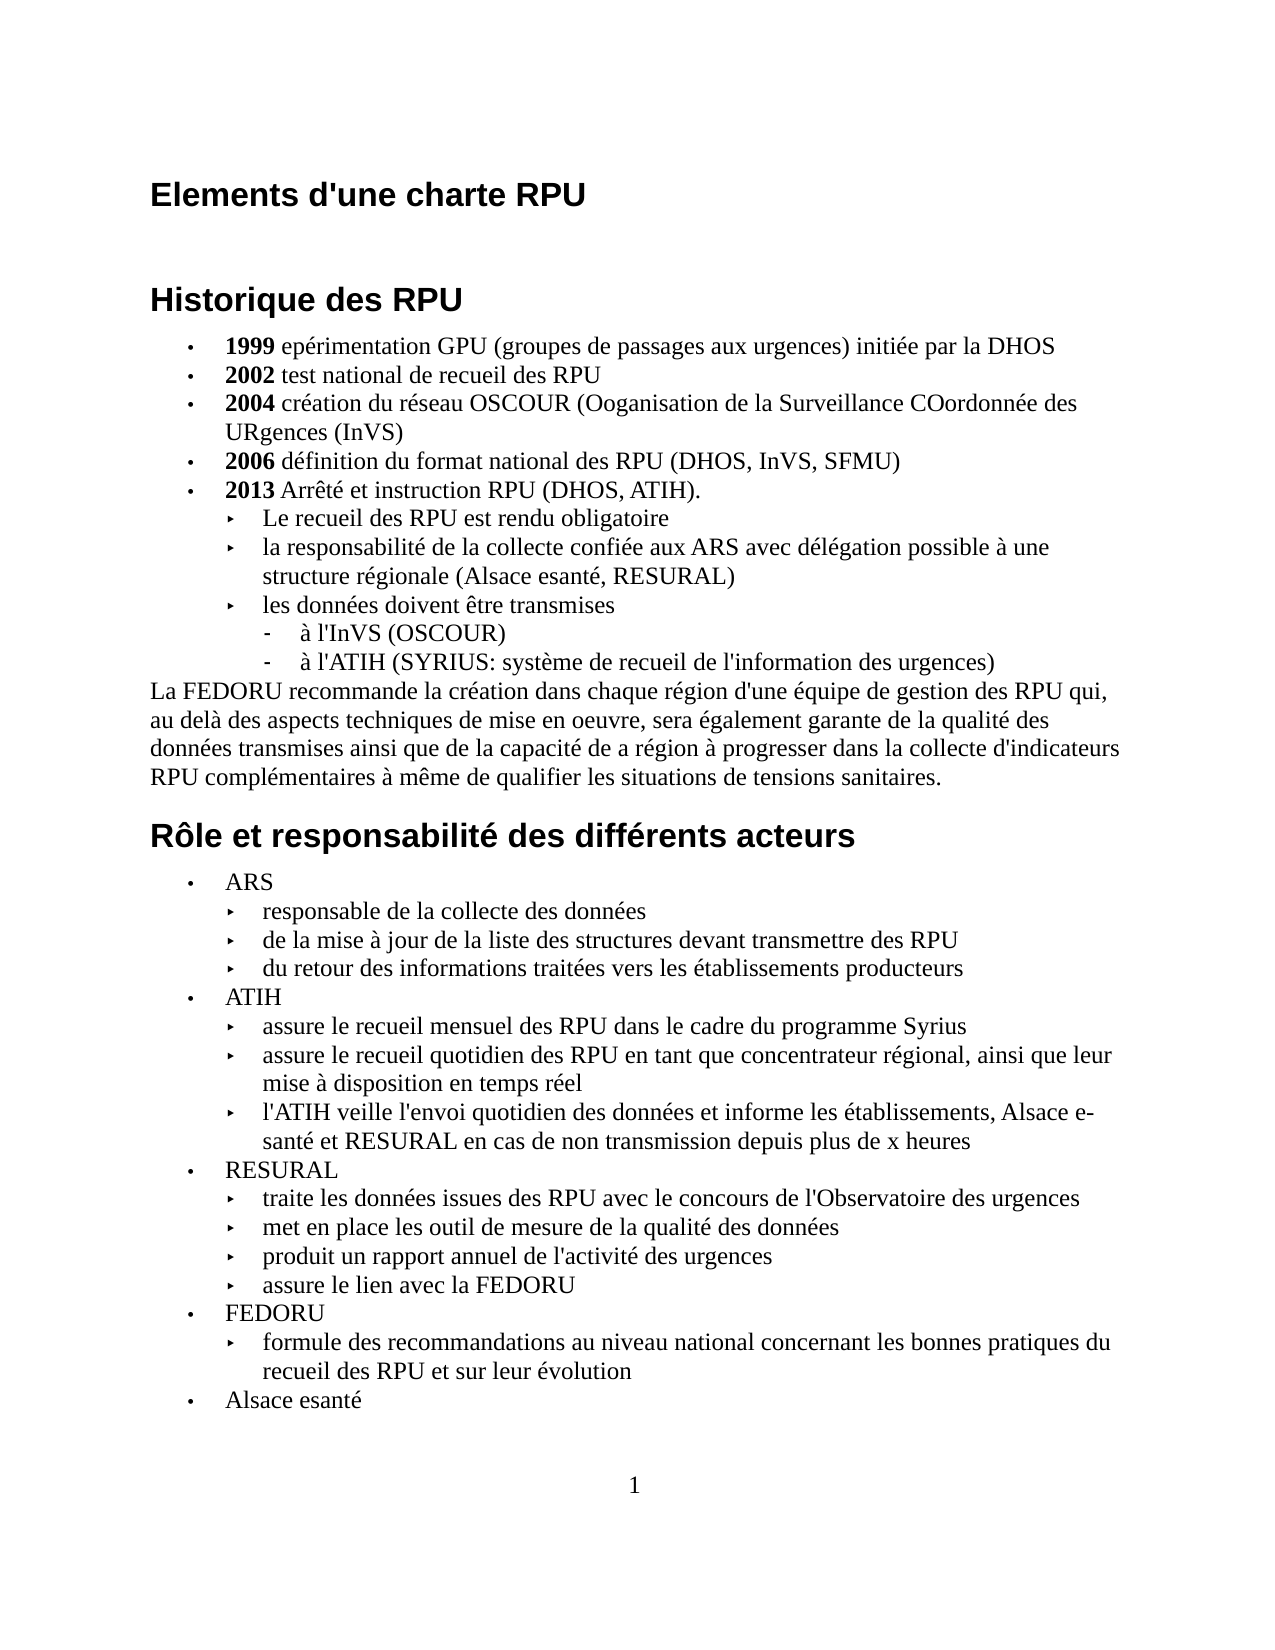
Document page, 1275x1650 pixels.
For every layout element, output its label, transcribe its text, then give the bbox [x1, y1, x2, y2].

list RESURAL [187, 1155, 1125, 1183]
subtitle Rôle et responsabilité des différents acteurs [150, 816, 1125, 855]
list 2013 Arrêté et instruction RPU (DHOS, ATIH). [187, 475, 1125, 503]
subtitle Historique des RPU [150, 280, 1125, 318]
list FEDORU [187, 1298, 1125, 1327]
list les données doivent être transmises [225, 590, 1125, 618]
list produit un rapport annuel de l'activité des urgences [225, 1241, 1125, 1270]
list à l'ATIH (SYRIUS: système de recueil de l'information des urgences) [262, 647, 1125, 676]
list traite les données issues des RPU avec le concours de l'Observatoire des urgences [225, 1183, 1125, 1212]
list l'ATIH veille l'envoi quotidien des données et informe les établissements, Alsace e-santé et RESURAL en cas de non transmission depuis plus de x heures [225, 1097, 1125, 1155]
list assure le recueil mensuel des RPU dans le cadre du programme Syrius [225, 1011, 1125, 1040]
list Le recueil des RPU est rendu obligatoire [225, 503, 1125, 532]
list de la mise à jour de la liste des structures devant transmettre des RPU [225, 925, 1125, 953]
list assure le recueil quotidien des RPU en tant que concentrateur régional, ainsi que leur mise à disposition en temps réel [225, 1040, 1125, 1097]
list met en place les outil de mesure de la qualité des données [225, 1212, 1125, 1241]
list ARS [187, 867, 1125, 896]
text La FEDORU recommande la création dans chaque région d'une équipe de gestion des RPU qui, au delà des aspects techniques de mise en oeuvre, sera également garante de la qualité des données transmises ainsi que de la capacité de a région à progresser dans la collecte d'indicateurs RPU complémentaires à même de qualifier les situations de tensions sanitaires. [150, 676, 1125, 791]
list 2006 définition du format national des RPU (DHOS, InVS, SFMU) [187, 446, 1125, 475]
list la responsabilité de la collecte confiée aux ARS avec délégation possible à une structure régionale (Alsace esanté, RESURAL) [225, 532, 1125, 590]
list 2002 test national de recueil des RPU [187, 360, 1125, 388]
list du retour des informations traitées vers les établissements producteurs [225, 953, 1125, 982]
list ATIH [187, 982, 1125, 1011]
list 2004 création du réseau OSCOUR (Ooganisation de la Surveillance COordonnée des URgences (InVS) [187, 388, 1125, 446]
list Alsace esanté [187, 1385, 1125, 1413]
list assure le lien avec la FEDORU [225, 1270, 1125, 1298]
list responsable de la collecte des données [225, 896, 1125, 925]
subtitle Elements d'une charte RPU [150, 175, 1125, 214]
list à l'InVS (OSCOUR) [262, 618, 1125, 647]
list formule des recommandations au niveau national concernant les bonnes pratiques du recueil des RPU et sur leur évolution [225, 1327, 1125, 1385]
list 1999 epérimentation GPU (groupes de passages aux urgences) initiée par la DHOS [187, 331, 1125, 360]
